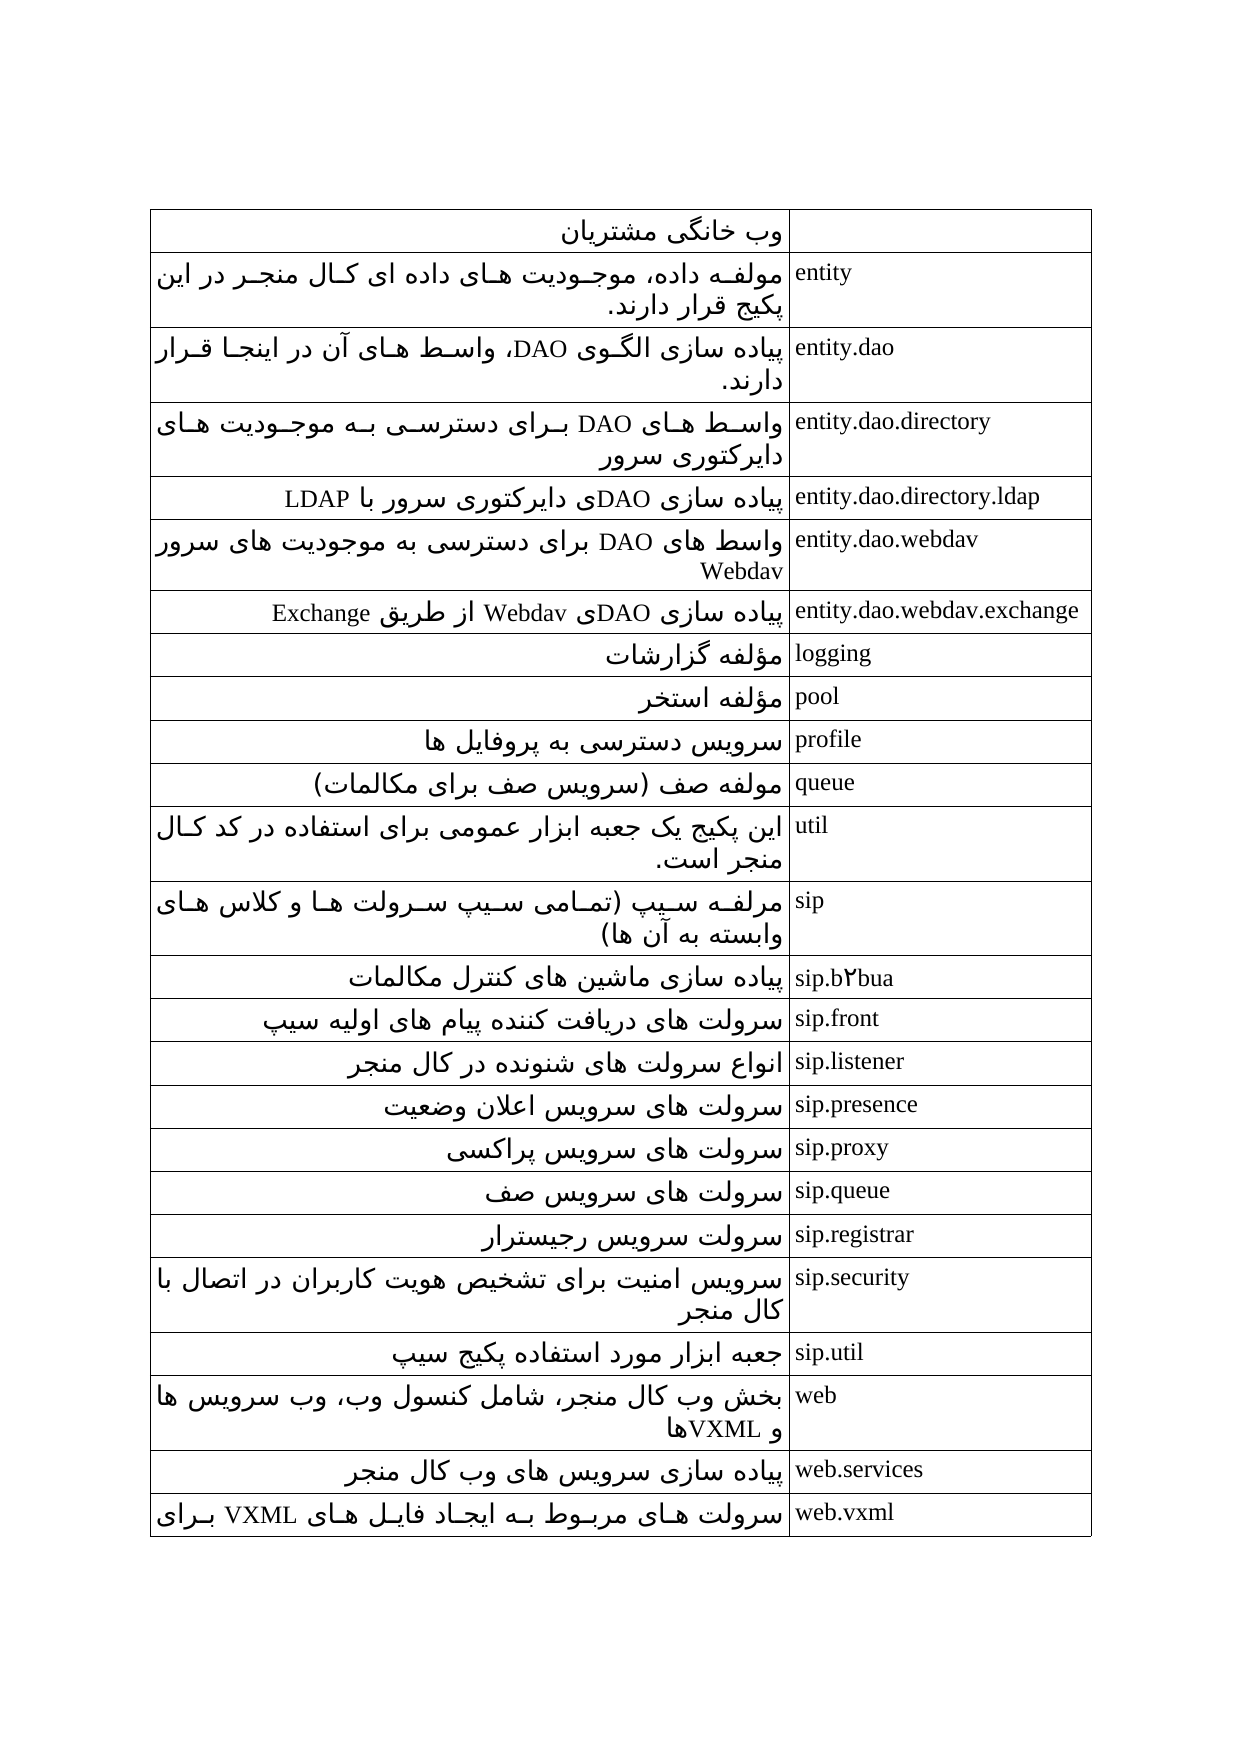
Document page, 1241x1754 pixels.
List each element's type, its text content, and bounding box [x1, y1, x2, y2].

table_cell سرویس دسترسی به پروفایل ها [151, 721, 789, 763]
table_cell sip.security [790, 1258, 1091, 1332]
table_cell entity.dao.directory.ldap [790, 477, 1091, 519]
table_cell sip [790, 882, 1091, 955]
table_cell queue [790, 764, 1091, 806]
table_cell sip.listener [790, 1042, 1091, 1084]
table_cell سرویس امنیت برای تشخیص هویت کاربران در اتصال با کال منجر [151, 1258, 789, 1332]
table_cell سرولت های سرویس پراکسی [151, 1129, 789, 1171]
table_cell سرولت های مربوط به ایجاد فایل های VXML برای سرور رسانه [151, 1494, 789, 1536]
table_cell profile [790, 721, 1091, 763]
table_cell پیاده سازی الگوی DAO، واسط های آن در اینجا قرار دارند. [151, 328, 789, 402]
table_cell sip.presence [790, 1086, 1091, 1128]
table_cell انواع سرولت های شنونده در کال منجر [151, 1042, 789, 1084]
table_cell سرولت های سرویس اعلان وضعیت [151, 1086, 789, 1128]
table_cell سرولت سرویس رجیسترار [151, 1215, 789, 1257]
table_cell پیاده سازی ماشین های کنترل مکالمات [151, 956, 789, 998]
table_cell [790, 210, 1091, 252]
table_cell واسط های DAO برای دسترسی به موجودیت های دایرکتوری سرور [151, 403, 789, 476]
table_cell بخش وب کال منجر، شامل کنسول وب، وب سرویس ها و VXMLها [151, 1376, 789, 1449]
table_cell entity.dao.webdav [790, 520, 1091, 590]
table_cell اتصال به سرویس ارتباط با مشتری برای دریافت آدرس وب خانگی مشتریان [151, 210, 789, 252]
table_cell sip.b۲bua [790, 956, 1091, 998]
table_cell logging [790, 634, 1091, 676]
table_cell واسط های DAO برای دسترسی به موجودیت های سرور Webdav [151, 520, 789, 590]
table_cell مولفه داده، موجودیت های داده ای کال منجر در این پکیج قرار دارند. [151, 253, 789, 327]
table_cell این پکیج یک جعبه ابزار عمومی برای استفاده در کد کال منجر است. [151, 807, 789, 881]
table_cell entity.dao.webdav.exchange [790, 591, 1091, 633]
table_cell پیاده سازی DAOی دایرکتوری سرور با LDAP [151, 477, 789, 519]
table_cell sip.queue [790, 1172, 1091, 1214]
table_cell مؤلفه استخر [151, 677, 789, 719]
table_cell entity.dao.directory [790, 403, 1091, 476]
table_cell پیاده سازی سرویس های وب کال منجر [151, 1451, 789, 1493]
table_cell جعبه ابزار مورد استفاده پکیج سیپ [151, 1333, 789, 1375]
table_cell sip.proxy [790, 1129, 1091, 1171]
table_cell sip.front [790, 999, 1091, 1041]
table_cell entity [790, 253, 1091, 327]
table_cell sip.util [790, 1333, 1091, 1375]
table_cell util [790, 807, 1091, 881]
table_cell پیاده سازی DAOی Webdav از طریق Exchange [151, 591, 789, 633]
table_cell مولفه صف (سرویس صف برای مکالمات) [151, 764, 789, 806]
table_cell web.vxml [790, 1494, 1091, 1536]
table_cell pool [790, 677, 1091, 719]
table_cell web [790, 1376, 1091, 1449]
table_cell سرولت های دریافت کننده پیام های اولیه سیپ [151, 999, 789, 1041]
table_cell entity.dao [790, 328, 1091, 402]
table_cell مؤلفه گزارشات [151, 634, 789, 676]
table_cell sip.registrar [790, 1215, 1091, 1257]
table_cell مرلفه سیپ (تمامی سیپ سرولت ها و کلاس های وابسته به آن ها) [151, 882, 789, 955]
table_cell web.services [790, 1451, 1091, 1493]
table_cell سرولت های سرویس صف [151, 1172, 789, 1214]
